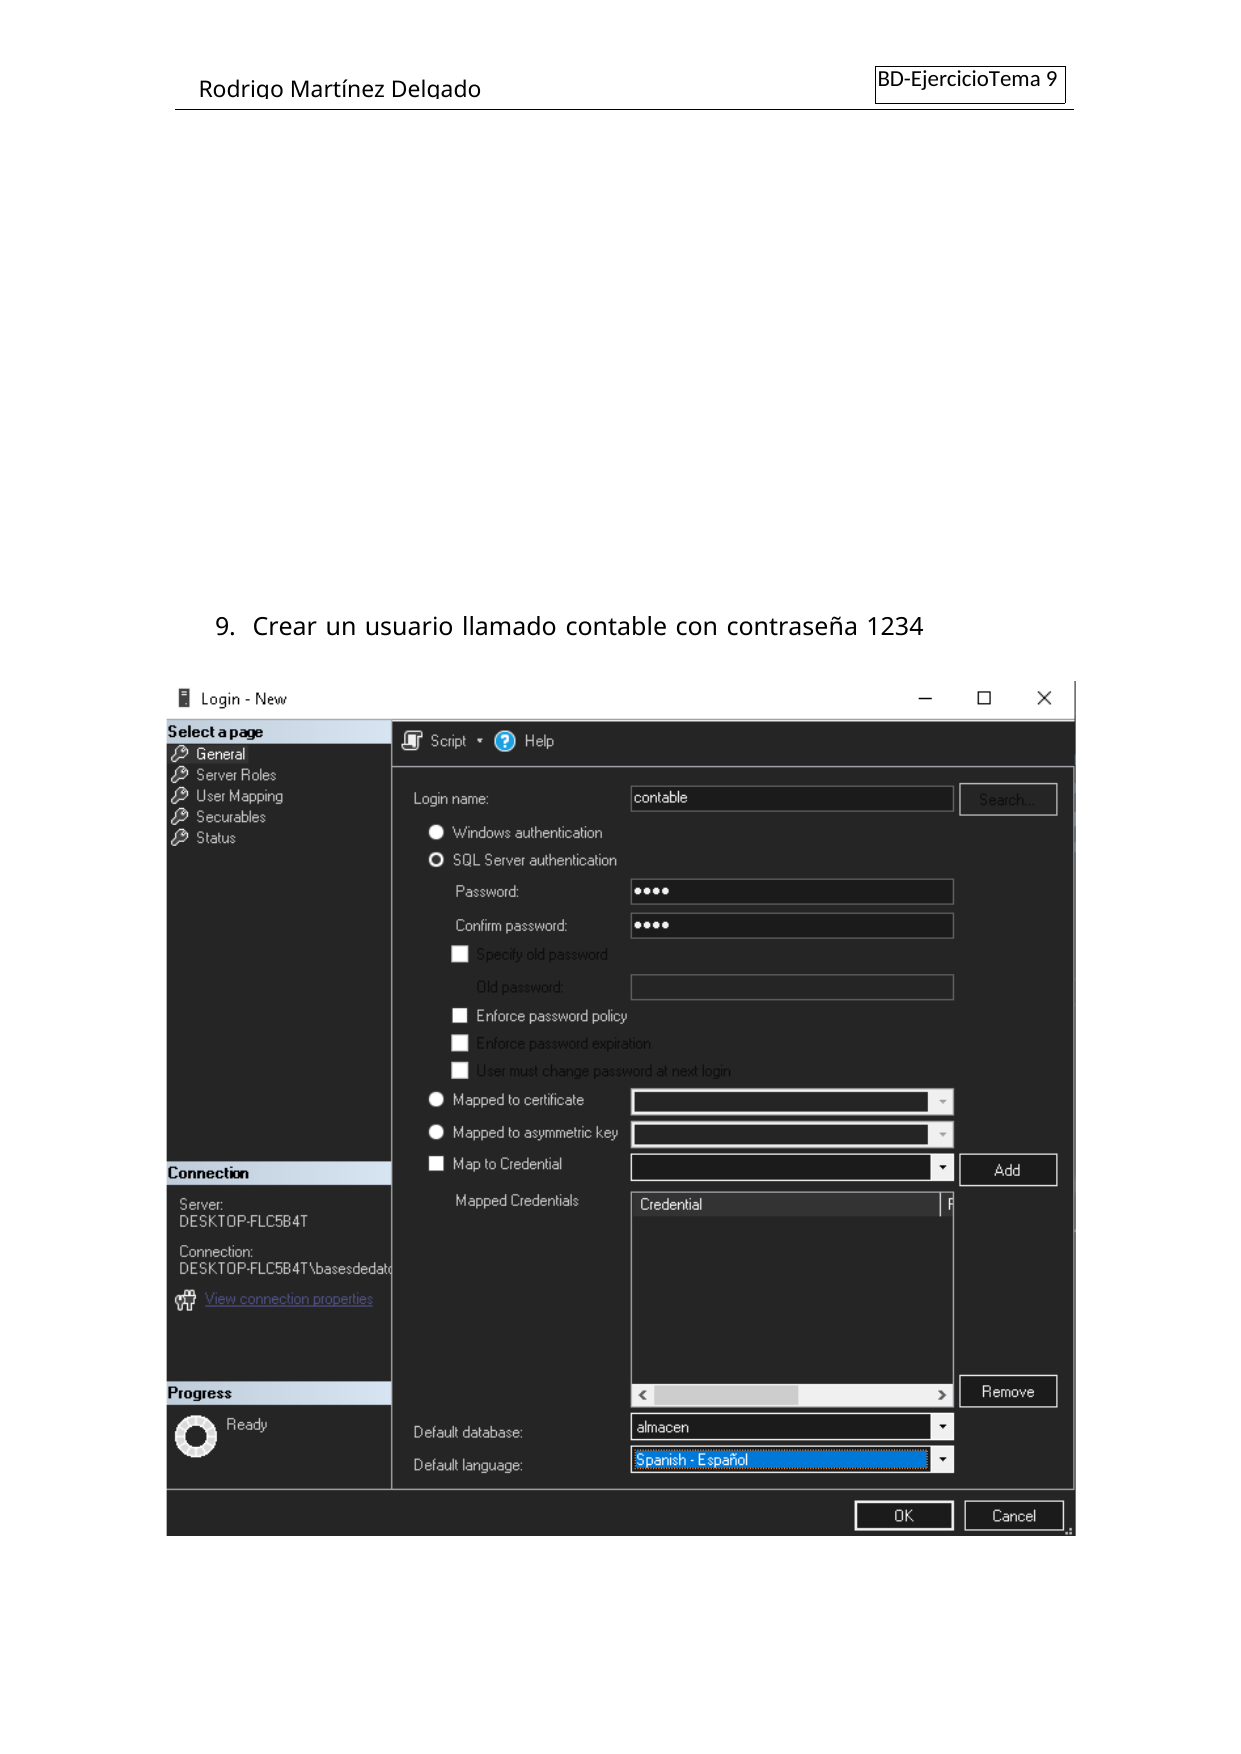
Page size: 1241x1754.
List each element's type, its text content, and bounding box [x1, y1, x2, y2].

list Crear un usuario llamado contable con contraseña 1234 [215, 609, 1076, 643]
picture [166, 681, 1076, 1536]
